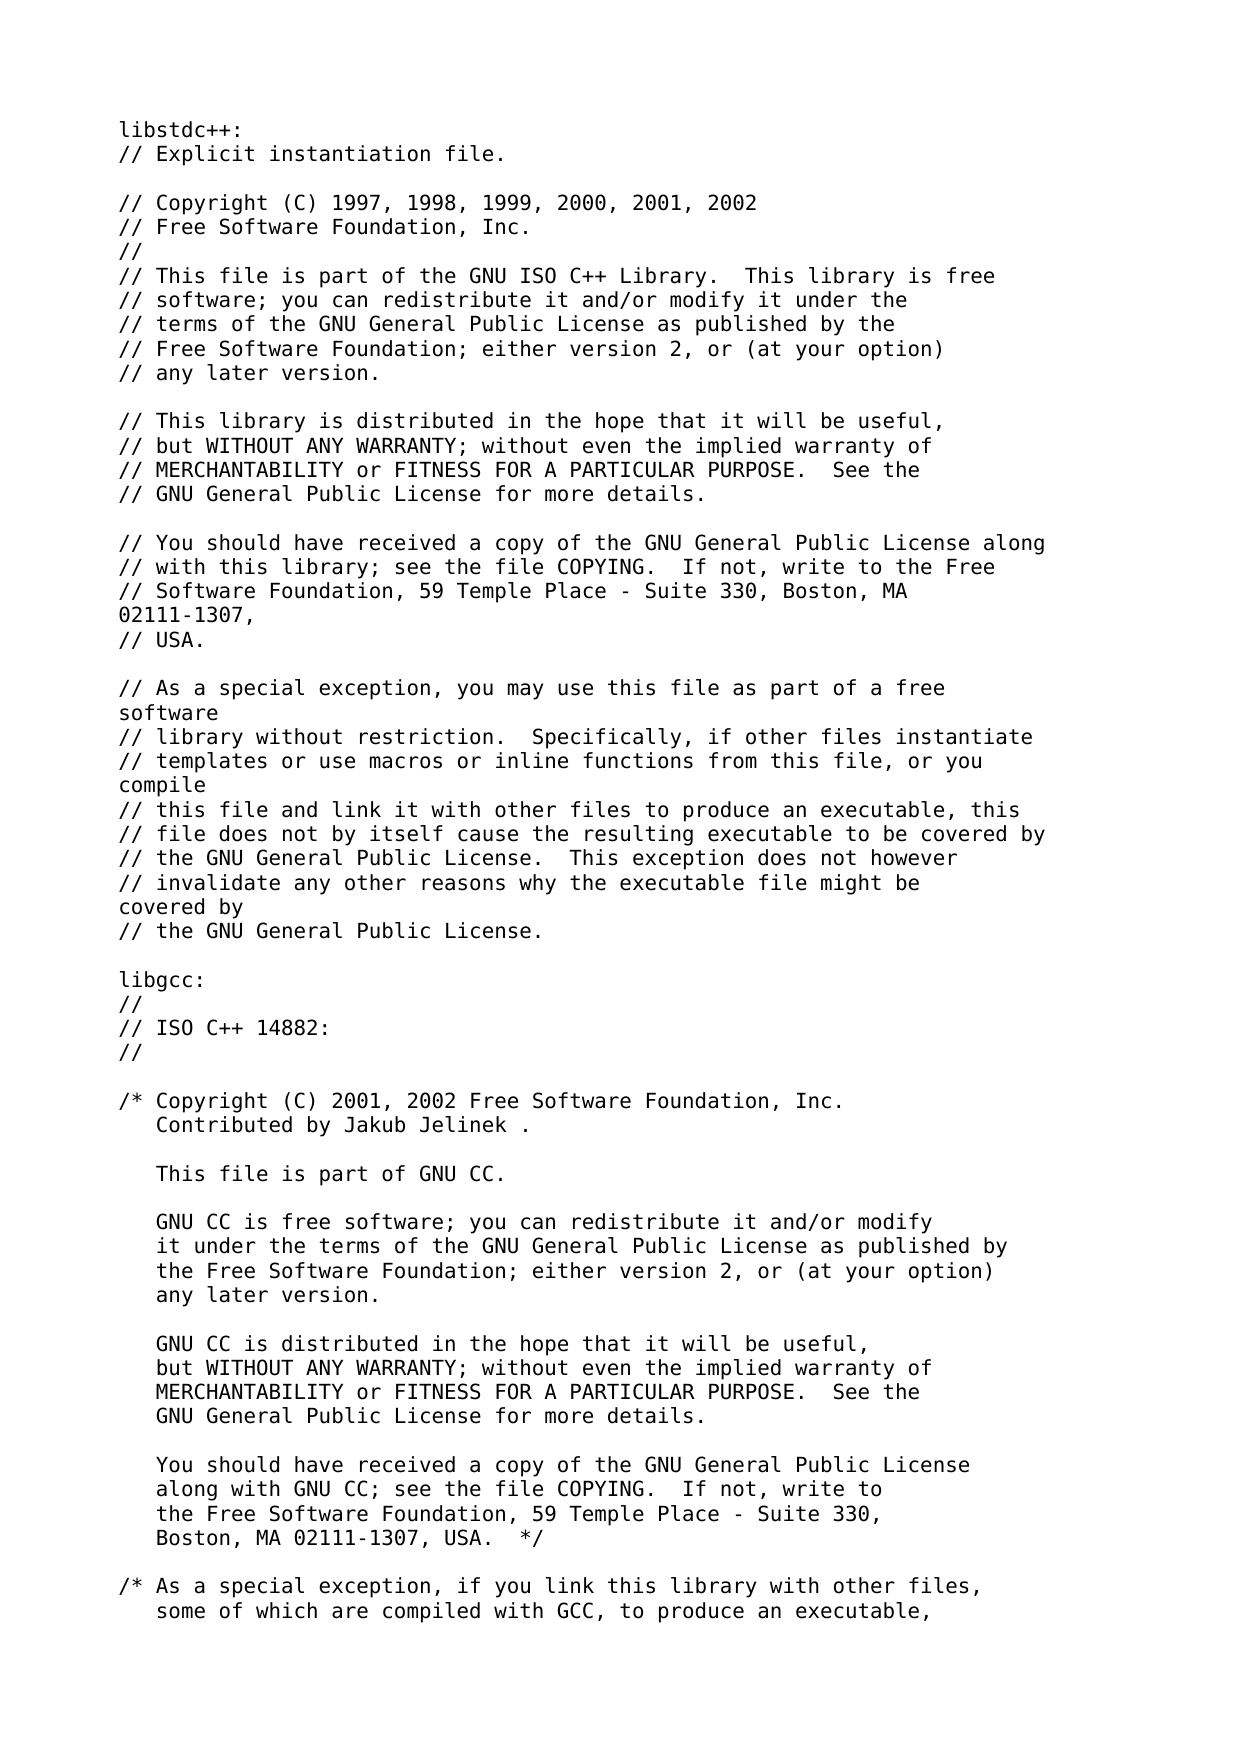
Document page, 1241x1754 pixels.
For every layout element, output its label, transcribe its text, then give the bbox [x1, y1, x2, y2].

text // [118, 992, 1122, 1016]
text any later version. [118, 1283, 1122, 1307]
text // Free Software Foundation; either version 2, or (at your option) [118, 337, 1122, 361]
text // software; you can redistribute it and/or modify it under the [118, 288, 1122, 312]
text // any later version. [118, 361, 1122, 385]
text // As a special exception, you may use this file as part of a free [118, 676, 1122, 701]
text GNU CC is free software; you can redistribute it and/or modify [118, 1210, 1122, 1234]
text // with this library; see the file COPYING. If not, write to the Free [118, 555, 1122, 579]
text it under the terms of the GNU General Public License as published by [118, 1234, 1122, 1259]
text compile [118, 773, 1122, 798]
text // [118, 239, 1122, 264]
text // Explicit instantiation file. [118, 142, 1122, 167]
text // Software Foundation, 59 Temple Place - Suite 330, Boston, MA [118, 579, 1122, 603]
text // this file and link it with other files to produce an executable, this [118, 798, 1122, 822]
text // invalidate any other reasons why the executable file might be [118, 871, 1122, 895]
text // file does not by itself cause the resulting executable to be covered by [118, 822, 1122, 846]
text // Copyright (C) 1997, 1998, 1999, 2000, 2001, 2002 [118, 191, 1122, 215]
text the Free Software Foundation; either version 2, or (at your option) [118, 1259, 1122, 1283]
text // terms of the GNU General Public License as published by the [118, 312, 1122, 337]
text along with GNU CC; see the file COPYING. If not, write to [118, 1477, 1122, 1502]
text /* Copyright (C) 2001, 2002 Free Software Foundation, Inc. [118, 1089, 1122, 1113]
text // Free Software Foundation, Inc. [118, 215, 1122, 239]
text // MERCHANTABILITY or FITNESS FOR A PARTICULAR PURPOSE. See the [118, 458, 1122, 482]
text This file is part of GNU CC. [118, 1162, 1122, 1186]
text libstdc++: [118, 118, 1122, 142]
text the Free Software Foundation, 59 Temple Place - Suite 330, [118, 1502, 1122, 1526]
text // but WITHOUT ANY WARRANTY; without even the implied warranty of [118, 434, 1122, 458]
text libgcc: [118, 968, 1122, 992]
text // templates or use macros or inline functions from this file, or you [118, 749, 1122, 773]
text GNU CC is distributed in the hope that it will be useful, [118, 1332, 1122, 1356]
text // the GNU General Public License. This exception does not however [118, 846, 1122, 871]
text MERCHANTABILITY or FITNESS FOR A PARTICULAR PURPOSE. See the [118, 1380, 1122, 1404]
text // ISO C++ 14882: [118, 1016, 1122, 1040]
text // USA. [118, 628, 1122, 652]
text but WITHOUT ANY WARRANTY; without even the implied warranty of [118, 1356, 1122, 1380]
text some of which are compiled with GCC, to produce an executable, [118, 1599, 1122, 1623]
text // This library is distributed in the hope that it will be useful, [118, 409, 1122, 434]
text 02111-1307, [118, 603, 1122, 628]
text Contributed by Jakub Jelinek . [118, 1113, 1122, 1137]
text software [118, 701, 1122, 725]
text // This file is part of the GNU ISO C++ Library. This library is free [118, 264, 1122, 288]
text // You should have received a copy of the GNU General Public License along [118, 531, 1122, 555]
text // the GNU General Public License. [118, 919, 1122, 943]
text covered by [118, 895, 1122, 919]
text // library without restriction. Specifically, if other files instantiate [118, 725, 1122, 749]
text You should have received a copy of the GNU General Public License [118, 1453, 1122, 1477]
text GNU General Public License for more details. [118, 1404, 1122, 1429]
text // GNU General Public License for more details. [118, 482, 1122, 506]
text /* As a special exception, if you link this library with other files, [118, 1574, 1122, 1599]
text // [118, 1040, 1122, 1065]
text Boston, MA 02111-1307, USA. */ [118, 1526, 1122, 1550]
